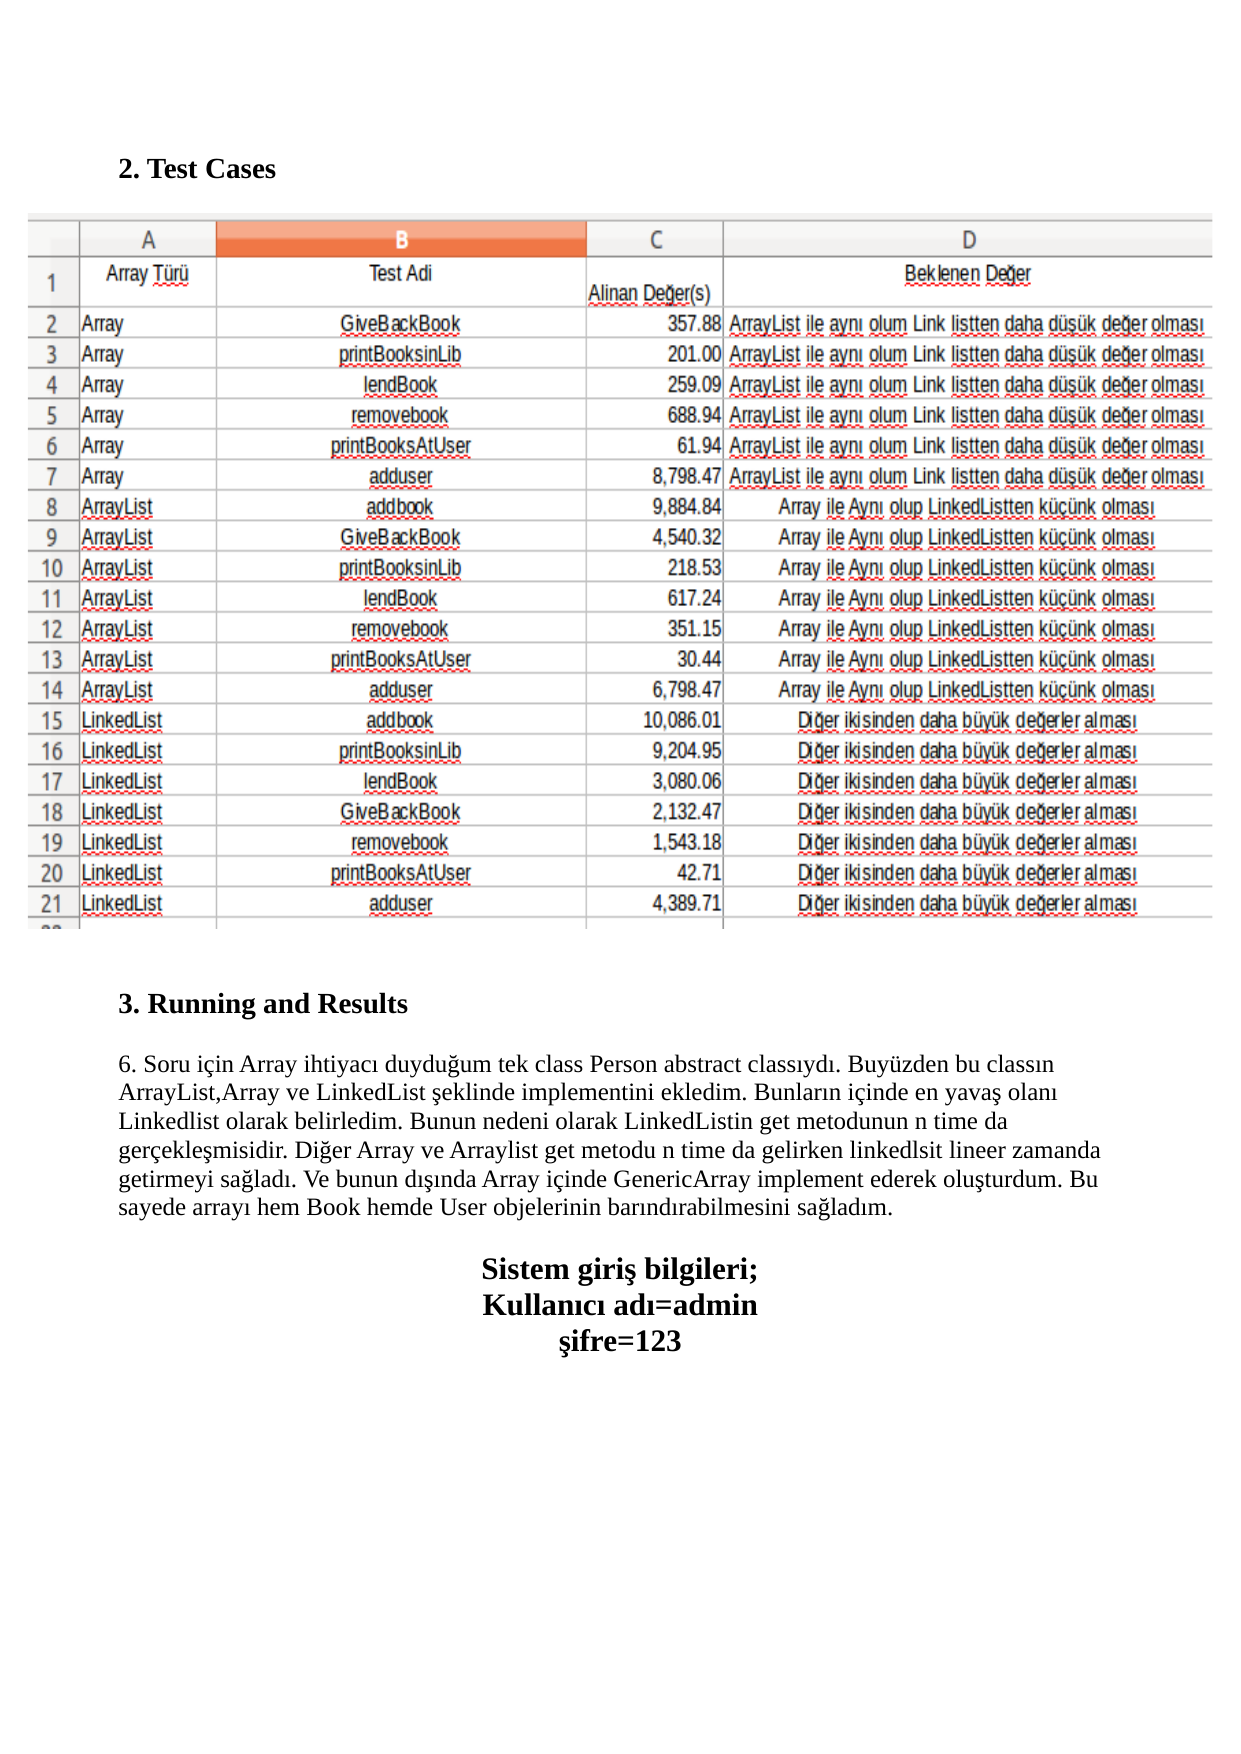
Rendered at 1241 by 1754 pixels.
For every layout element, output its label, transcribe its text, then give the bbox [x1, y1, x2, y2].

text 2. Test Cases [118, 152, 1122, 185]
text Kullanıcı adı=admin [118, 1286, 1122, 1322]
picture [27, 213, 1213, 929]
text şifre=123 [118, 1322, 1122, 1358]
text 3. Running and Results [118, 986, 1122, 1020]
text Sistem giriş bilgileri; [118, 1250, 1122, 1286]
text 6. Soru için Array ihtiyacı duyduğum tek class Person abstract classıydı. Buyüzden bu classın ArrayList,Array ve LinkedList şeklinde implementini ekledim. Bunların içinde en yavaş olanı Linkedlist olarak belirledim. Bunun nedeni olarak LinkedListin get metodunun n time da gerçekleşmisidir. Diğer Array ve Arraylist get metodu n time da gelirken linkedlsit lineer zamanda getirmeyi sağladı. Ve bunun dışında Array içinde GenericArray implement ederek oluşturdum. Bu sayede arrayı hem Book hemde User objelerinin barındırabilmesini sağladım. [118, 1049, 1122, 1221]
